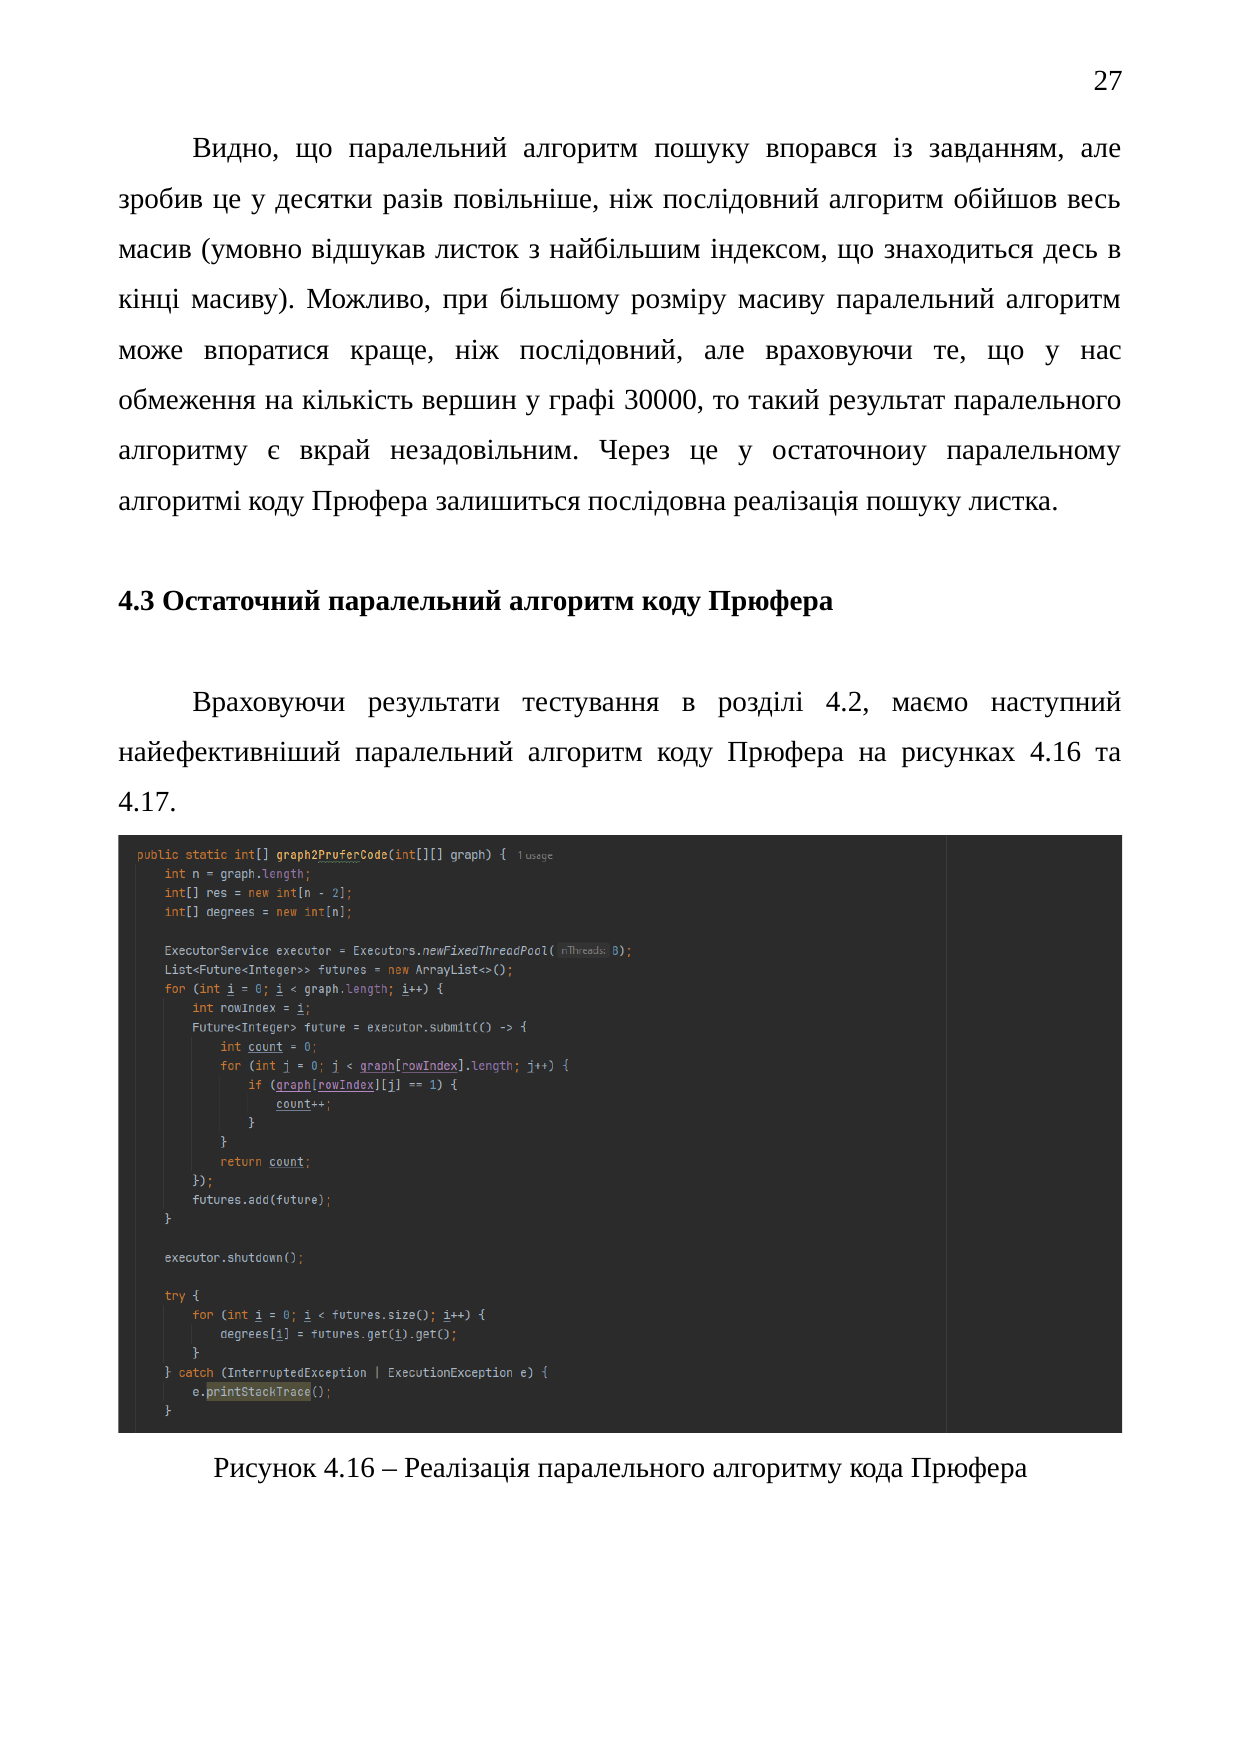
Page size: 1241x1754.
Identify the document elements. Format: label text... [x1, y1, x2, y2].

text Рисунок 4.16 – Реалізація паралельного алгоритму кода Прюфера [118, 1433, 1122, 1483]
text Видно, що паралельний алгоритм пошуку впорався із завданням, але зробив це у десятки разів повільніше, ніж послідовний алгоритм обійшов весь масив (умовно відшукав листок з найбільшим індексом, що знаходиться десь в кінці масиву). Можливо, при більшому розміру масиву паралельний алгоритм може впоратися краще, ніж послідовний, але враховуючи те, що у нас обмеження на кількість вершин у графі 30000, то такий результат паралельного алгоритму є вкрай незадовільним. Через це у остаточноиу паралельному алгоритмі коду Прюфера залишиться послідовна реалізація пошуку листка. [118, 131, 1122, 516]
subtitle 4.3 Остаточний паралельний алгоритм коду Прюфера [118, 583, 1122, 617]
picture [118, 835, 1123, 1433]
text Враховуючи результати тестування в розділі 4.2, маємо наступний найефективніший паралельний алгоритм коду Прюфера на рисунках 4.16 та 4.17. [118, 684, 1122, 818]
